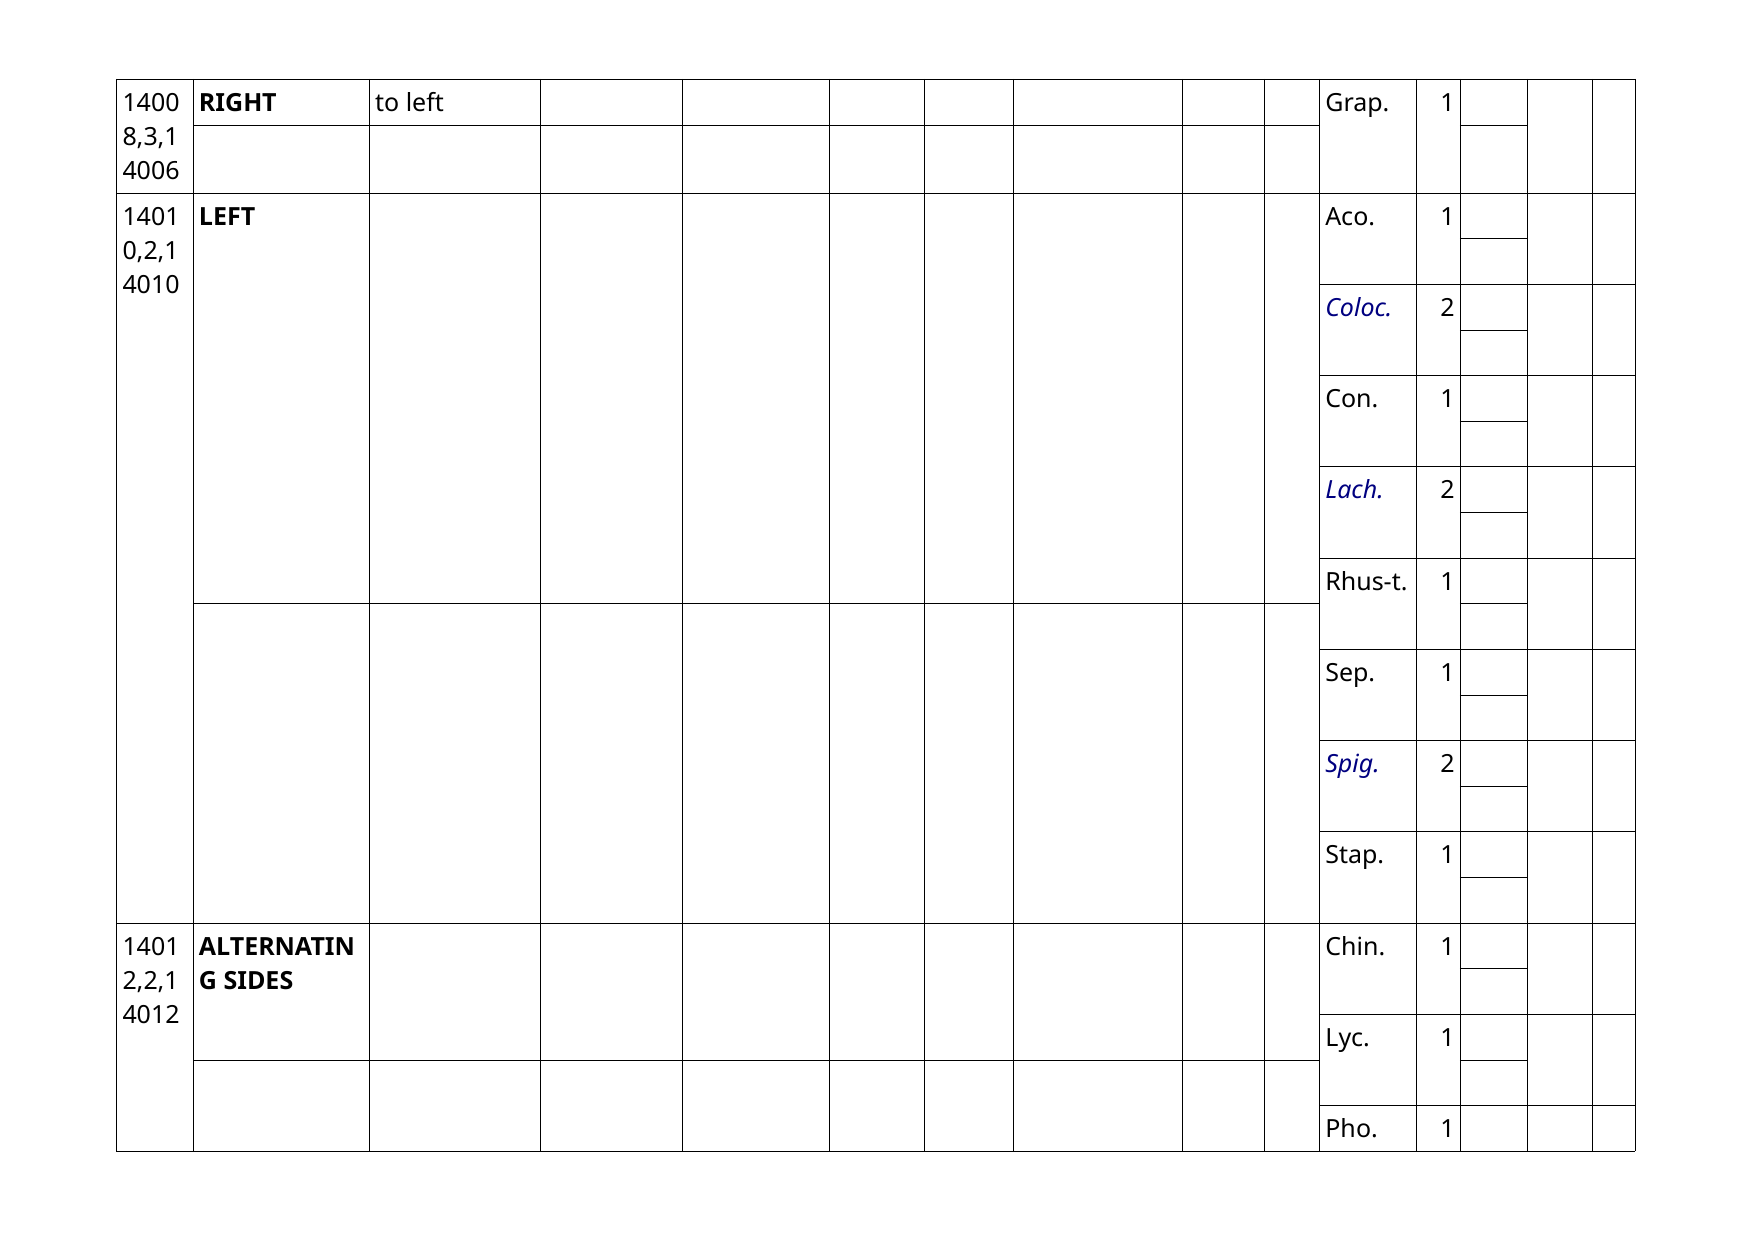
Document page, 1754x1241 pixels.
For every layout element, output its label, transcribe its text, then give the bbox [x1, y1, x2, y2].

table_cell [1461, 696, 1527, 740]
table_cell [1461, 376, 1527, 421]
table_cell [541, 924, 682, 1059]
table_cell [830, 80, 924, 124]
table_cell [370, 126, 540, 193]
table_cell 2 [1417, 285, 1460, 375]
table_cell [1461, 422, 1527, 466]
table_cell [1461, 650, 1527, 694]
table_cell [1593, 1106, 1635, 1151]
table_cell 14012,2,14012 [117, 924, 193, 1151]
table_cell [1461, 832, 1527, 877]
table_cell [683, 1061, 829, 1151]
table_cell [1528, 1106, 1592, 1151]
table_cell [1265, 126, 1319, 193]
table_cell [1528, 650, 1592, 740]
table_cell [541, 604, 682, 923]
table_cell left [194, 194, 369, 603]
table_cell [1528, 467, 1592, 558]
table_cell [194, 126, 369, 193]
table_cell 1 [1417, 559, 1460, 649]
table_cell [1461, 1106, 1527, 1151]
table_cell [1183, 604, 1264, 923]
table_cell Aco. [1320, 194, 1416, 284]
table_cell [1265, 194, 1319, 603]
table_cell [1593, 832, 1635, 923]
table_cell [1593, 559, 1635, 649]
table_cell [1265, 604, 1319, 923]
table_cell 1 [1417, 832, 1460, 923]
table_cell Spig. [1320, 741, 1416, 831]
table_cell [1183, 1061, 1264, 1151]
table_cell 2 [1417, 741, 1460, 831]
table_cell [1528, 741, 1592, 831]
table_cell [194, 604, 369, 923]
table_cell [1593, 80, 1635, 193]
table_cell [1014, 126, 1182, 193]
table_cell [1593, 194, 1635, 284]
table_cell [1461, 1015, 1527, 1059]
table_cell [1265, 1061, 1319, 1151]
table_cell 1 [1417, 1015, 1460, 1105]
table_cell [370, 604, 540, 923]
table_cell [1593, 650, 1635, 740]
table_cell [541, 1061, 682, 1151]
table_cell [1461, 80, 1527, 124]
table_cell [1461, 741, 1527, 786]
table_cell [1528, 832, 1592, 923]
table_cell [1593, 467, 1635, 558]
table_cell [925, 126, 1013, 193]
table_cell [1014, 194, 1182, 603]
table_cell [1265, 80, 1319, 124]
table_cell [541, 80, 682, 124]
table_cell [1593, 285, 1635, 375]
table_cell 1 [1417, 924, 1460, 1014]
table_cell [1461, 878, 1527, 923]
table_cell [1014, 924, 1182, 1059]
table_cell [683, 194, 829, 603]
table_cell [541, 126, 682, 193]
table_cell [1265, 924, 1319, 1059]
table_cell [1461, 559, 1527, 603]
table_cell 1 [1417, 376, 1460, 466]
table_cell [1461, 924, 1527, 968]
table_cell [1014, 1061, 1182, 1151]
table_cell [1461, 787, 1527, 831]
table_cell [1528, 1015, 1592, 1105]
table_cell [830, 1061, 924, 1151]
table_cell [925, 194, 1013, 603]
table_cell Sep. [1320, 650, 1416, 740]
table_cell [925, 1061, 1013, 1151]
table_cell [1593, 924, 1635, 1014]
table_cell [683, 126, 829, 193]
table_cell [1183, 126, 1264, 193]
table_cell 14010,2,14010 [117, 194, 193, 923]
table_cell Rhus-t. [1320, 559, 1416, 649]
table_cell [370, 1061, 540, 1151]
table_cell [830, 924, 924, 1059]
table_cell [1461, 969, 1527, 1014]
table_cell [830, 126, 924, 193]
table_cell Lach. [1320, 467, 1416, 558]
table_cell [683, 80, 829, 124]
table_cell [1528, 194, 1592, 284]
table_cell [1183, 80, 1264, 124]
table_cell Grap. [1320, 80, 1416, 193]
table_cell [1528, 80, 1592, 193]
table_cell 14008,3,14006 [117, 80, 193, 193]
table_cell [1014, 604, 1182, 923]
table_cell Stap. [1320, 832, 1416, 923]
table_cell [370, 194, 540, 603]
table_cell [1183, 194, 1264, 603]
table_cell [1593, 741, 1635, 831]
table_cell [1528, 376, 1592, 466]
table_cell [541, 194, 682, 603]
table_cell 2 [1417, 467, 1460, 558]
table_cell [1461, 331, 1527, 375]
table_cell [1461, 513, 1527, 558]
table_cell [1528, 559, 1592, 649]
table_cell 1 [1417, 1106, 1460, 1151]
table_cell [1461, 285, 1527, 329]
table_cell right [194, 80, 369, 124]
table_cell Coloc. [1320, 285, 1416, 375]
table_cell [1461, 239, 1527, 284]
table_cell to left [370, 80, 540, 124]
table_cell [1461, 194, 1527, 238]
table_cell [830, 194, 924, 603]
table_cell [925, 924, 1013, 1059]
table_cell [1461, 604, 1527, 649]
table_cell [683, 604, 829, 923]
table_cell [1528, 285, 1592, 375]
table_cell Chin. [1320, 924, 1416, 1014]
table_cell alternating sides [194, 924, 369, 1059]
table_cell [925, 604, 1013, 923]
table_cell [1461, 1061, 1527, 1105]
table_cell [1461, 467, 1527, 512]
table_cell [1528, 924, 1592, 1014]
table_cell Con. [1320, 376, 1416, 466]
table_cell Pho. [1320, 1106, 1416, 1151]
table_cell Lyc. [1320, 1015, 1416, 1105]
table_cell 1 [1417, 80, 1460, 193]
table_cell 1 [1417, 194, 1460, 284]
table_cell [830, 604, 924, 923]
table_cell [194, 1061, 369, 1151]
table_cell [1014, 80, 1182, 124]
table_cell [1593, 376, 1635, 466]
table_cell [1183, 924, 1264, 1059]
table_cell [1461, 126, 1527, 193]
table_cell [683, 924, 829, 1059]
table_cell [925, 80, 1013, 124]
table_cell [370, 924, 540, 1059]
table_cell 1 [1417, 650, 1460, 740]
table_cell [1593, 1015, 1635, 1105]
